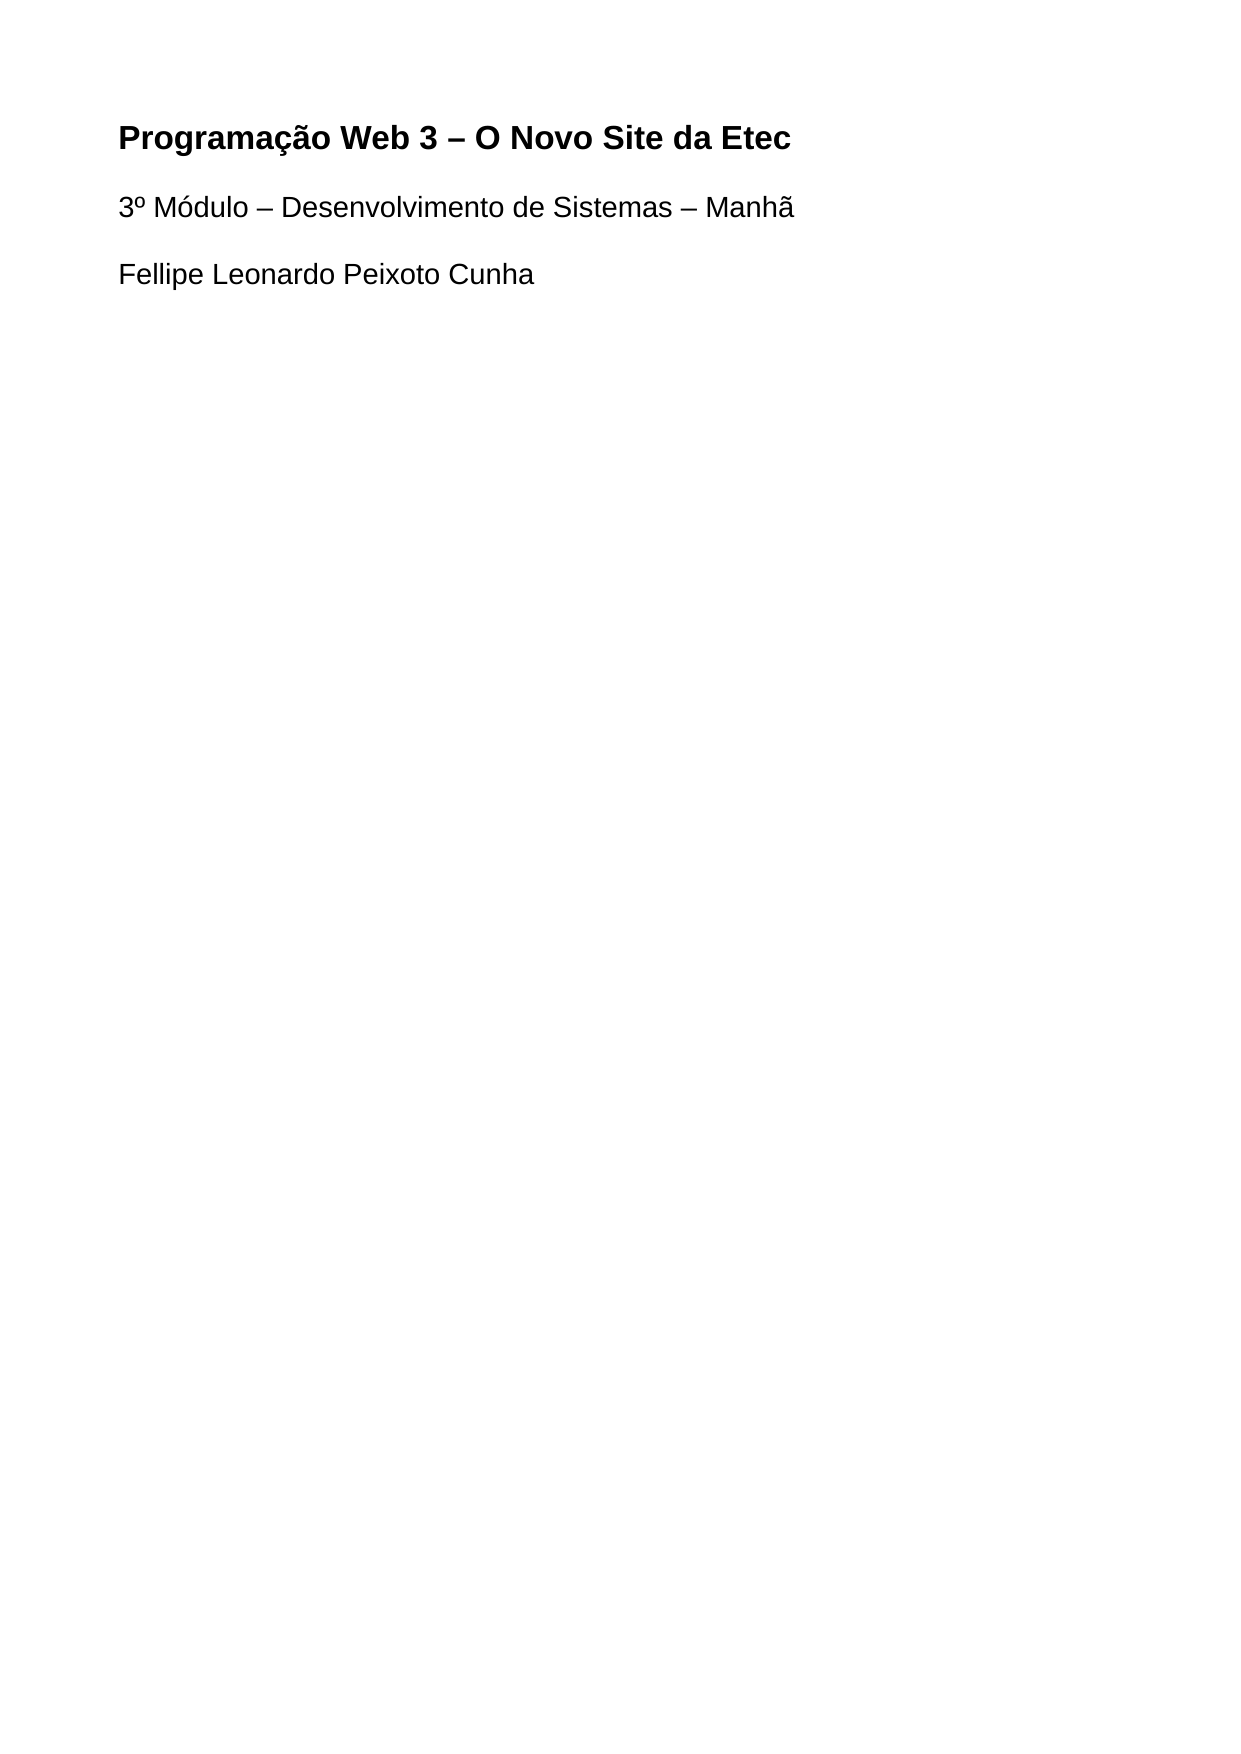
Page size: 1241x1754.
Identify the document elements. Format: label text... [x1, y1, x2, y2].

text 3º Módulo – Desenvolvimento de Sistemas – Manhã [118, 190, 1122, 224]
text Programação Web 3 – O Novo Site da Etec [118, 118, 1122, 157]
text Fellipe Leonardo Peixoto Cunha [118, 257, 1122, 291]
